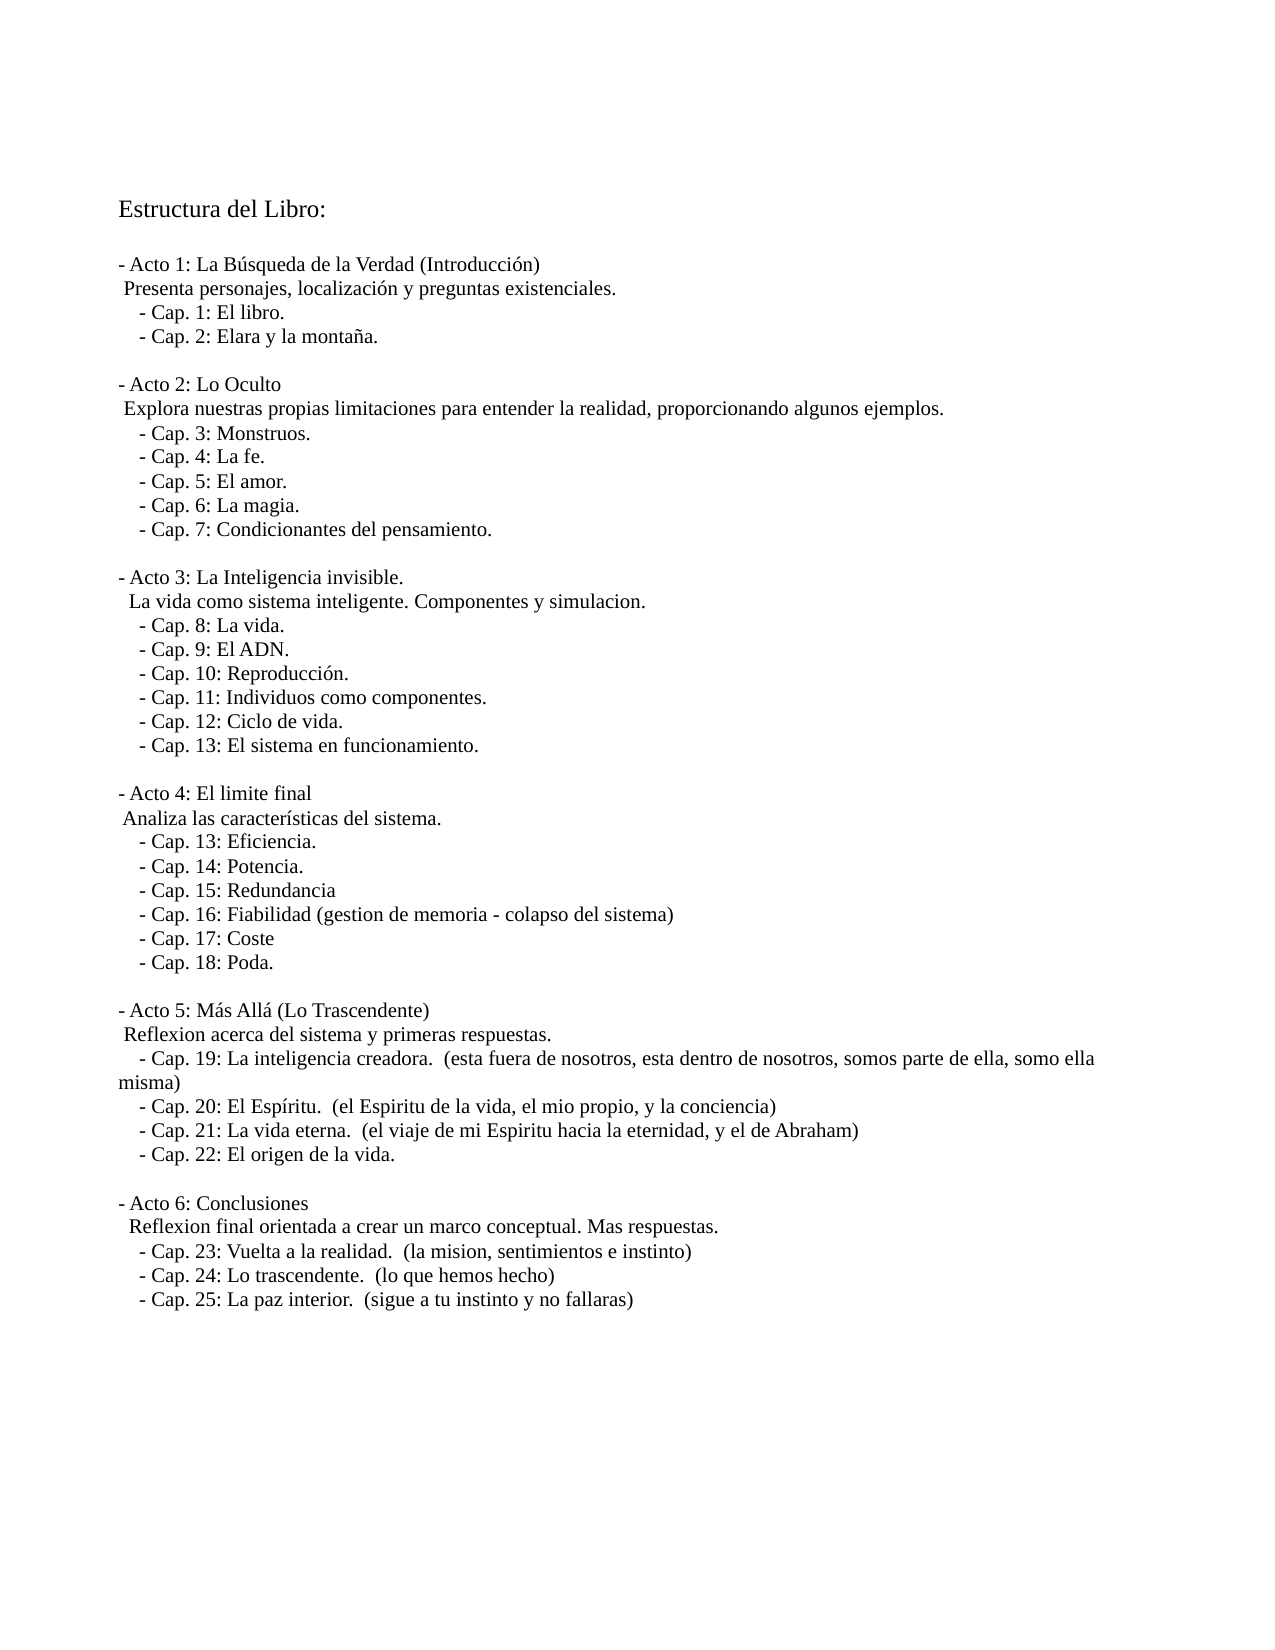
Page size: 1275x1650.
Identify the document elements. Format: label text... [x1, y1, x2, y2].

text - Acto 4: El limite final [118, 781, 1157, 805]
text - Cap. 4: La fe. [118, 444, 1157, 468]
text - Cap. 14: Potencia. [118, 853, 1157, 878]
text - Cap. 1: El libro. [118, 300, 1157, 324]
text - Cap. 16: Fiabilidad (gestion de memoria - colapso del sistema) [118, 902, 1157, 926]
text - Cap. 12: Ciclo de vida. [118, 709, 1157, 733]
text - Cap. 10: Reproducción. [118, 661, 1157, 685]
text - Cap. 3: Monstruos. [118, 420, 1157, 444]
text - Cap. 23: Vuelta a la realidad. (la mision, sentimientos e instinto) [118, 1238, 1157, 1263]
text - Cap. 22: El origen de la vida. [118, 1142, 1157, 1166]
text - Cap. 15: Redundancia [118, 878, 1157, 902]
text Reflexion acerca del sistema y primeras respuestas. [118, 1022, 1157, 1046]
text - Cap. 7: Condicionantes del pensamiento. [118, 517, 1157, 541]
text Presenta personajes, localización y preguntas existenciales. [118, 276, 1157, 300]
text - Cap. 2: Elara y la montaña. [118, 324, 1157, 348]
text - Acto 6: Conclusiones [118, 1190, 1157, 1214]
text - Cap. 8: La vida. [118, 613, 1157, 637]
text - Cap. 5: El amor. [118, 468, 1157, 493]
text - Acto 2: Lo Oculto [118, 372, 1157, 396]
text - Acto 5: Más Allá (Lo Trascendente) [118, 998, 1157, 1022]
text Explora nuestras propias limitaciones para entender la realidad, proporcionando algunos ejemplos. [118, 396, 1157, 420]
text Analiza las características del sistema. [118, 805, 1157, 829]
text La vida como sistema inteligente. Componentes y simulacion. [118, 589, 1157, 613]
text - Cap. 11: Individuos como componentes. [118, 685, 1157, 709]
text - Cap. 6: La magia. [118, 493, 1157, 517]
text - Cap. 9: El ADN. [118, 637, 1157, 661]
text - Cap. 18: Poda. [118, 950, 1157, 974]
text - Cap. 17: Coste [118, 926, 1157, 950]
text - Acto 1: La Búsqueda de la Verdad (Introducción) [118, 252, 1157, 276]
text - Cap. 21: La vida eterna. (el viaje de mi Espiritu hacia la eternidad, y el de Abraham) [118, 1118, 1157, 1142]
text - Acto 3: La Inteligencia invisible. [118, 565, 1157, 589]
text - Cap. 24: Lo trascendente. (lo que hemos hecho) [118, 1263, 1157, 1287]
text Reflexion final orientada a crear un marco conceptual. Mas respuestas. [118, 1214, 1157, 1238]
text Estructura del Libro: [118, 194, 1157, 223]
text - Cap. 19: La inteligencia creadora. (esta fuera de nosotros, esta dentro de nosotros, somos parte de ella, somo ella misma) [118, 1046, 1157, 1094]
text - Cap. 20: El Espíritu. (el Espiritu de la vida, el mio propio, y la conciencia) [118, 1094, 1157, 1118]
text - Cap. 13: Eficiencia. [118, 829, 1157, 853]
text - Cap. 25: La paz interior. (sigue a tu instinto y no fallaras) [118, 1287, 1157, 1311]
text - Cap. 13: El sistema en funcionamiento. [118, 733, 1157, 757]
